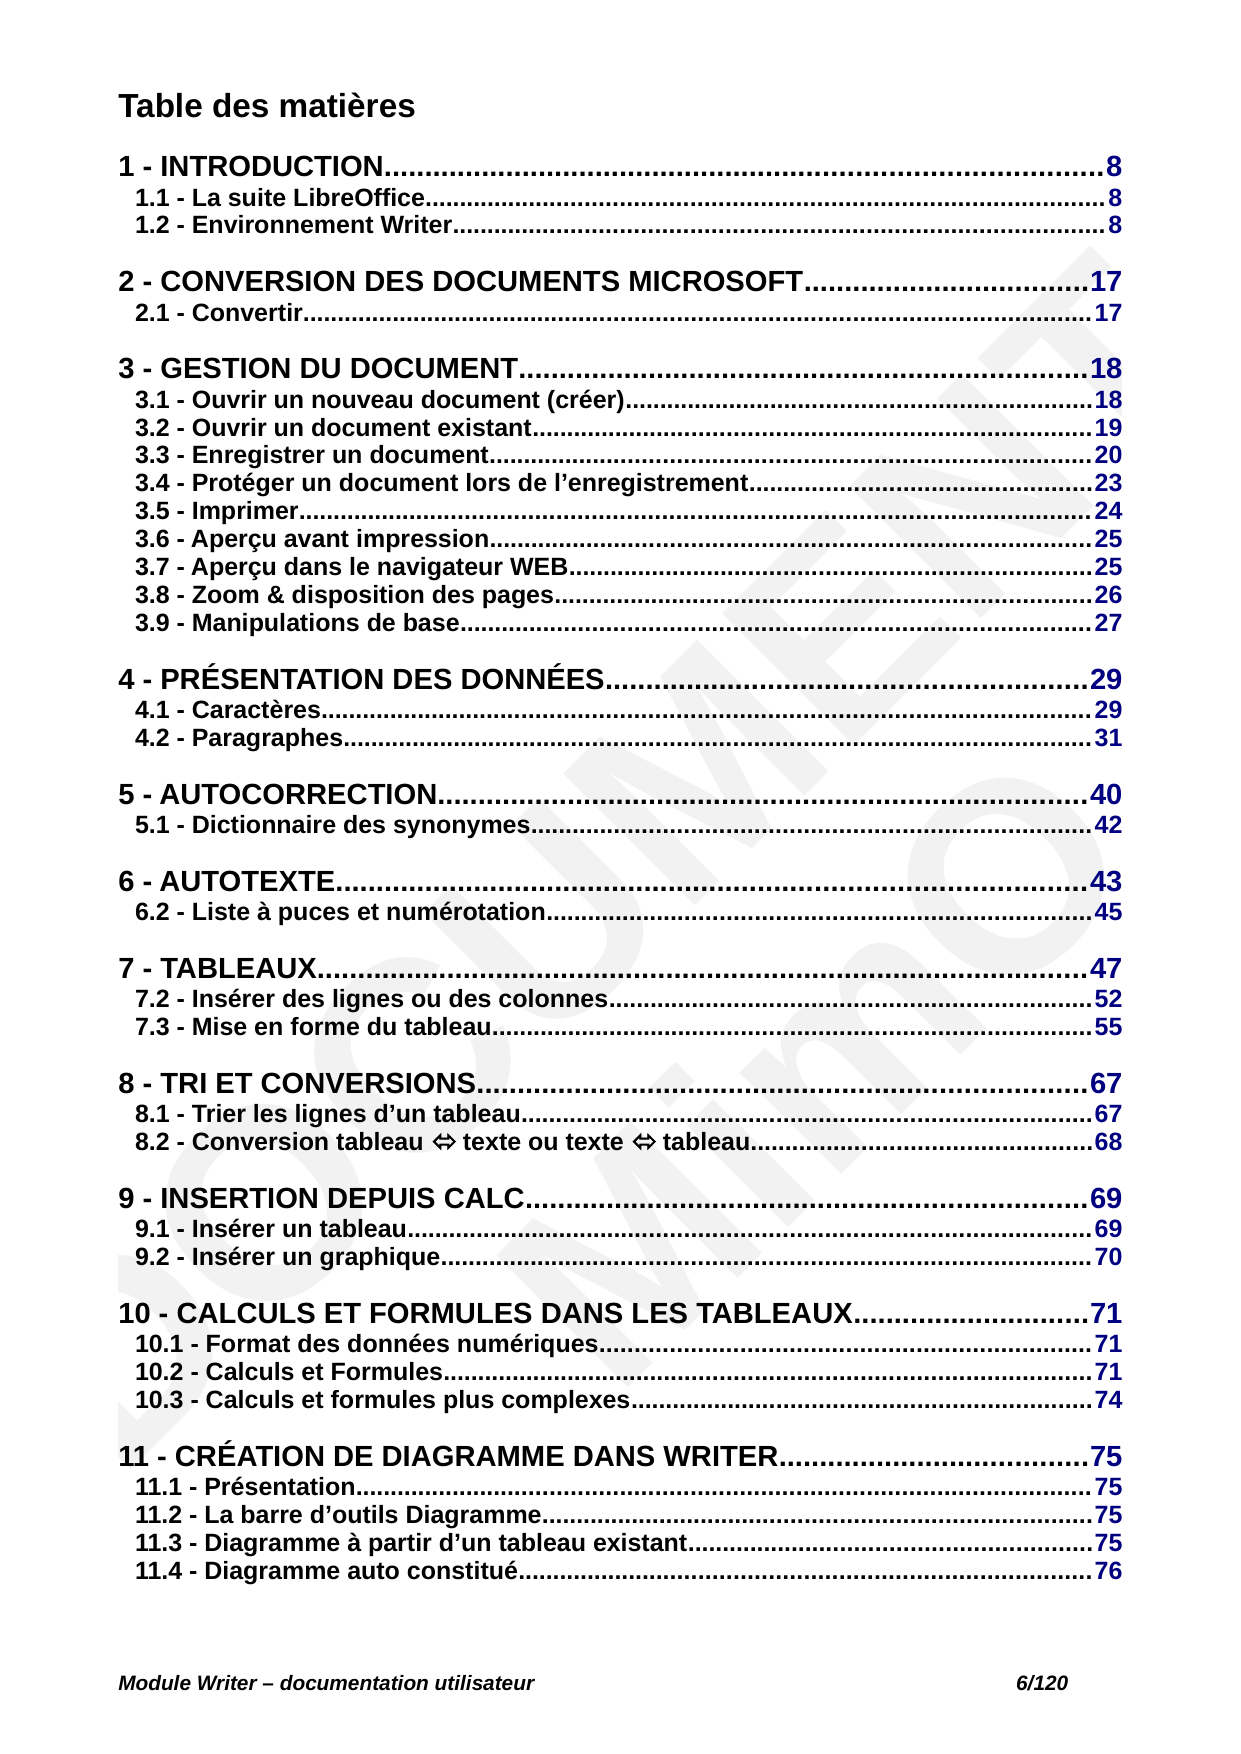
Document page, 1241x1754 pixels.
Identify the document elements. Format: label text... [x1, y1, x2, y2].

text 11.2 - La barre d’outils Diagramme 75 [135, 1501, 1122, 1529]
text 1.1 - La suite LibreOffice 8 [135, 183, 1122, 211]
text 9.1 - Insérer un tableau 69 [135, 1215, 1122, 1243]
text 3.9 - Manipulations de base 27 [135, 609, 1122, 637]
text 10.3 - Calculs et formules plus complexes 74 [135, 1386, 1122, 1414]
text 9 - Insertion depuis Calc 69 [118, 1182, 1122, 1214]
text 11.4 - Diagramme auto constitué 76 [135, 1557, 1122, 1585]
text 7.3 - Mise en forme du tableau 55 [135, 1013, 1122, 1041]
text 6.2 - Liste à puces et numérotation 45 [135, 898, 1122, 926]
text 8 - Tri et conversions 67 [118, 1067, 1122, 1099]
text 3.7 - Aperçu dans le navigateur WEB 25 [135, 553, 1122, 581]
text 3.2 - Ouvrir un document existant 19 [135, 413, 1122, 441]
text 11 - Création de Diagramme dans Writer 75 [118, 1440, 1122, 1472]
text 9.2 - Insérer un graphique 70 [135, 1243, 1122, 1271]
text 4.1 - Caractères 29 [135, 696, 1122, 724]
text 4.2 - Paragraphes 31 [135, 724, 1122, 752]
text 5.1 - Dictionnaire des synonymes 42 [135, 811, 1122, 839]
text 3.6 - Aperçu avant impression 25 [135, 525, 1122, 553]
text 4 - présentation des données 29 [118, 663, 1122, 695]
text 3.3 - Enregistrer un document 20 [135, 441, 1122, 469]
text 1.2 - Environnement Writer 8 [135, 211, 1122, 239]
text 6 - Autotexte 43 [118, 865, 1122, 897]
text 7.2 - Insérer des lignes ou des colonnes 52 [135, 985, 1122, 1013]
text 3.5 - Imprimer 24 [135, 497, 1122, 525]
text 3.4 - Protéger un document lors de l’enregistrement 23 [135, 469, 1122, 497]
text 10.1 - Format des données numériques 71 [135, 1330, 1122, 1358]
text 1 - Introduction 8 [118, 150, 1122, 183]
text 3.1 - Ouvrir un nouveau document (créer) 18 [135, 386, 1122, 413]
text 5 - Autocorrection 40 [118, 778, 1122, 810]
subtitle Table des matières [118, 87, 1122, 124]
text 11.1 - Présentation 75 [135, 1473, 1122, 1501]
text 10.2 - Calculs et Formules 71 [135, 1358, 1122, 1386]
text 3 - Gestion du document 18 [118, 352, 1122, 385]
text 3.8 - Zoom & disposition des pages 26 [135, 581, 1122, 609]
text 7 - tableaux 47 [118, 952, 1122, 984]
text 8.2 - Conversion tableau  texte ou texte  tableau 68 [135, 1128, 1122, 1156]
text 11.3 - Diagramme à partir d’un tableau existant 75 [135, 1529, 1122, 1557]
text 8.1 - Trier les lignes d’un tableau 67 [135, 1100, 1122, 1128]
text 2.1 - Convertir 17 [135, 298, 1122, 326]
text 10 - Calculs et Formules dans les tableaux 71 [118, 1297, 1122, 1329]
text 2 - conversion des documents Microsoft 17 [118, 265, 1122, 298]
